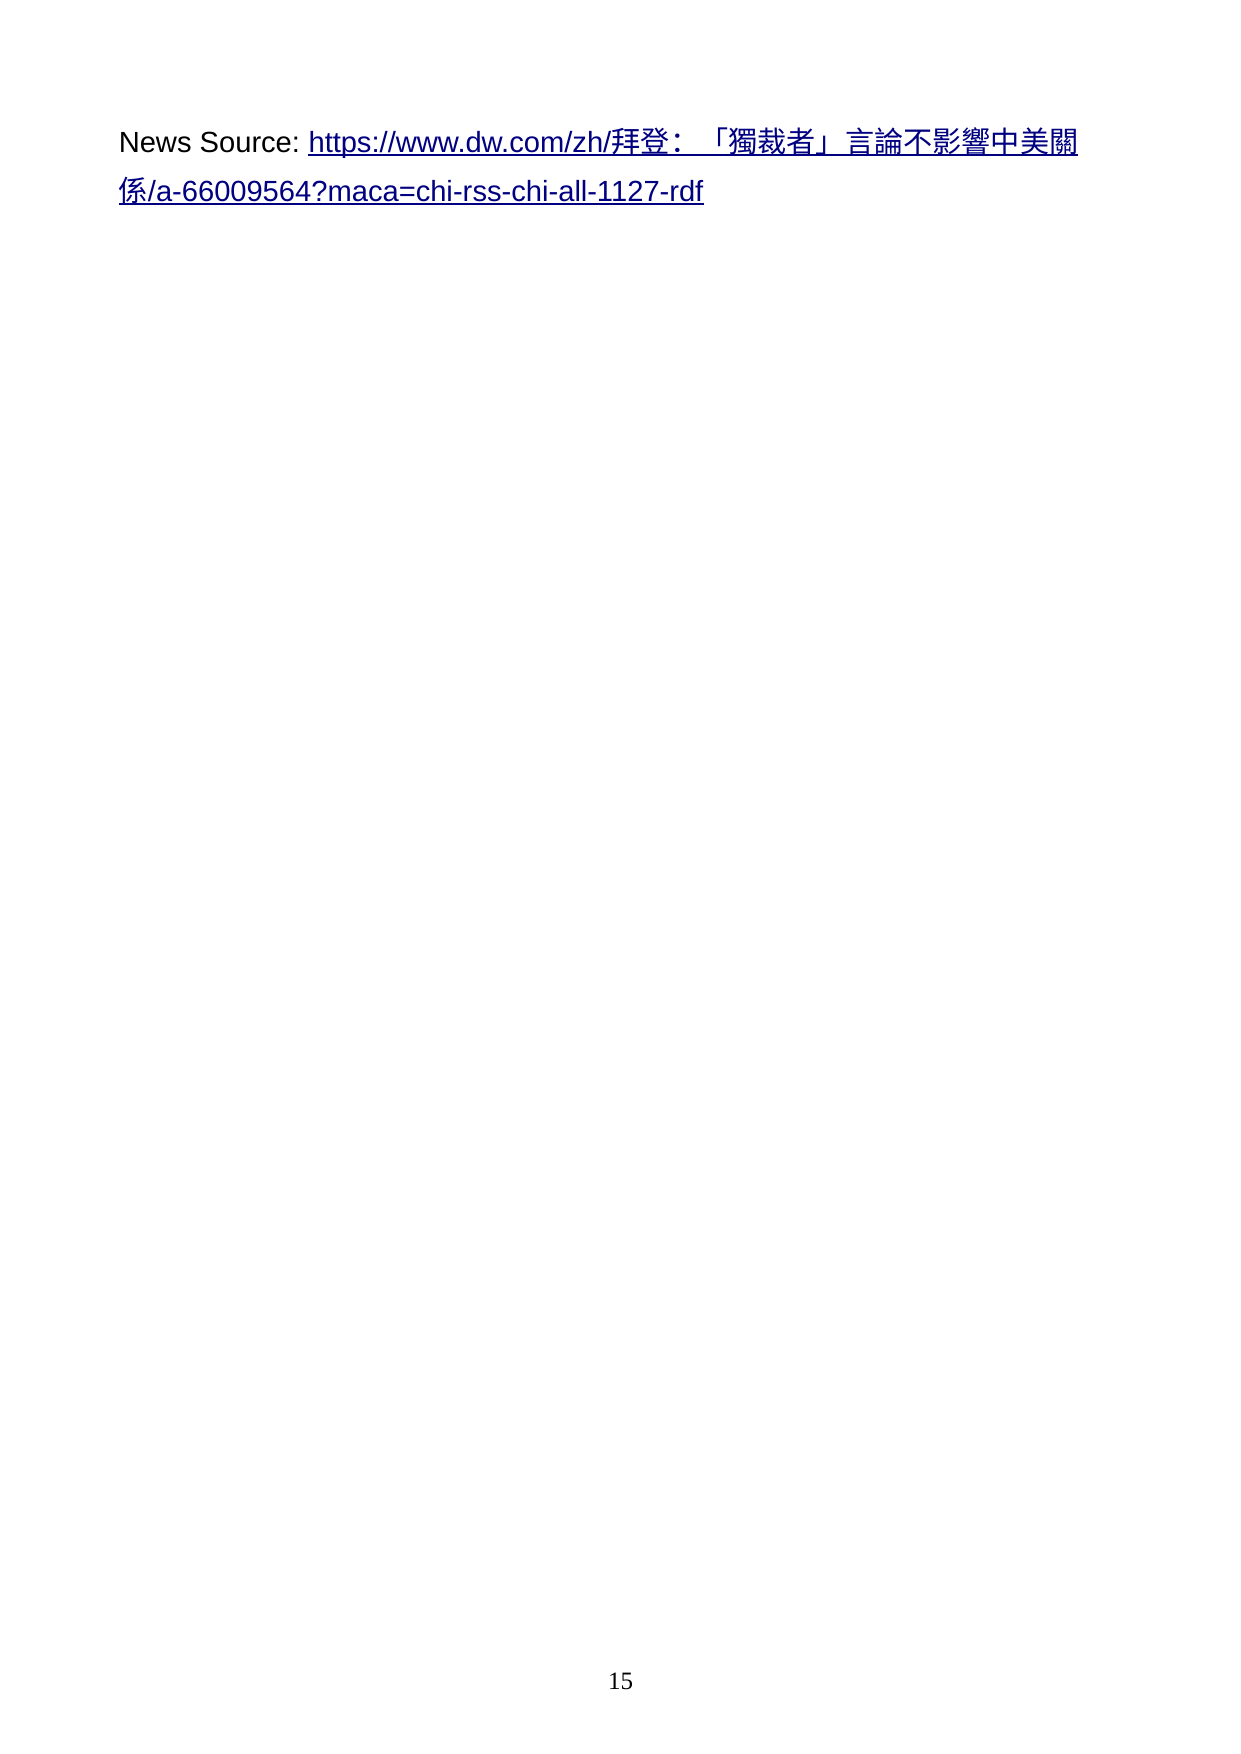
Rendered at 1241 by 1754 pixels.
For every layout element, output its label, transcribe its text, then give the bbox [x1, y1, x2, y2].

text News Source: https://www.dw.com/zh/拜登：「獨裁者」言論不影響中美關係/a-66009564?maca=chi-rss-chi-all-1127-rdf [118, 118, 1122, 209]
